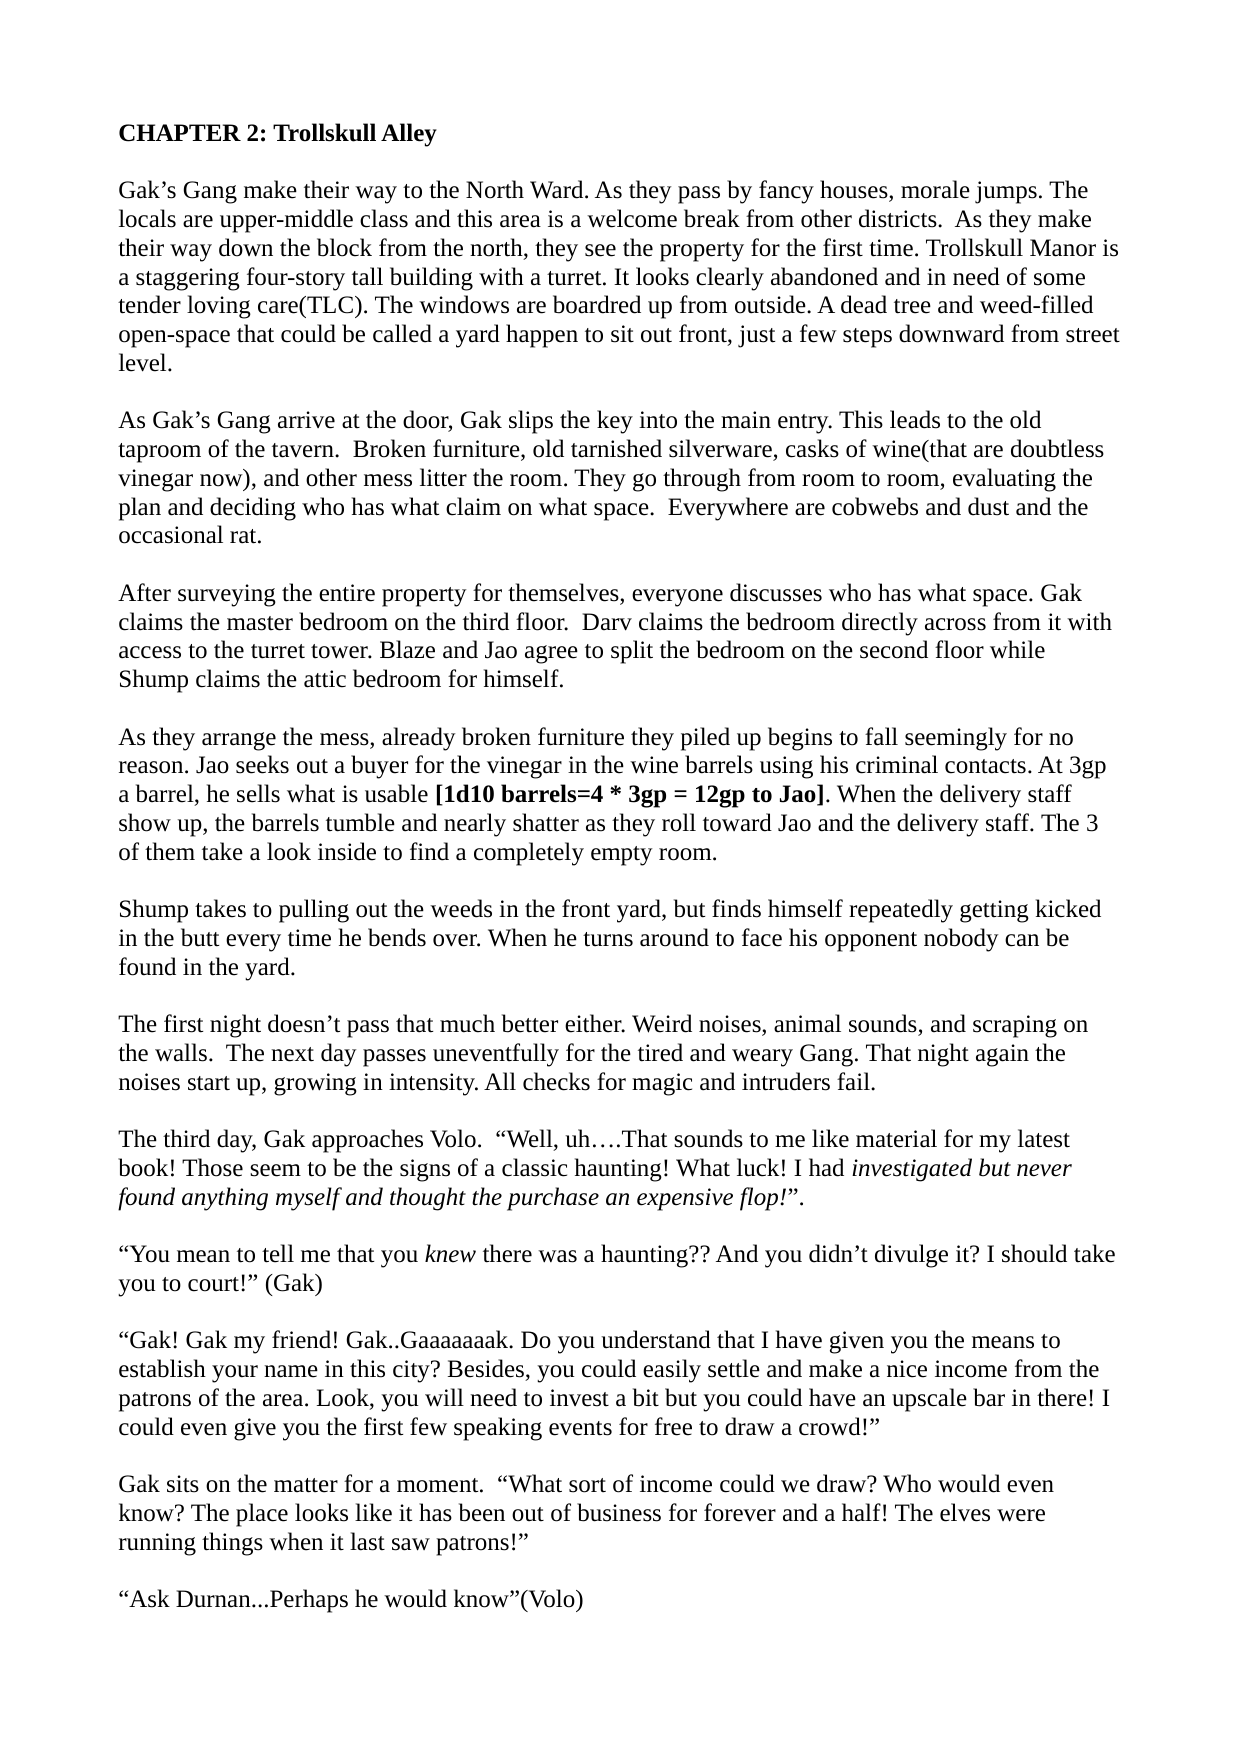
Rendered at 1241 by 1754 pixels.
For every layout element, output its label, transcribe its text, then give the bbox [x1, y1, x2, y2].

text Gak sits on the matter for a moment. “What sort of income could we draw? Who would even know? The place looks like it has been out of business for forever and a half! The elves were running things when it last saw patrons!” [118, 1469, 1122, 1556]
text After surveying the entire property for themselves, everyone discusses who has what space. Gak claims the master bedroom on the third floor. Darv claims the bedroom directly across from it with access to the turret tower. Blaze and Jao agree to split the bedroom on the second floor while Shump claims the attic bedroom for himself. [118, 578, 1122, 693]
text “Ask Durnan...Perhaps he would know”(Volo) [118, 1584, 1122, 1613]
text As they arrange the mess, already broken furniture they piled up begins to fall seemingly for no reason. Jao seeks out a buyer for the vinegar in the wine barrels using his criminal contacts. At 3gp a barrel, he sells what is usable [1d10 barrels=4 * 3gp = 12gp to Jao]. When the delivery staff show up, the barrels tumble and nearly shatter as they roll toward Jao and the delivery staff. The 3 of them take a look inside to find a completely empty room. [118, 722, 1122, 866]
text CHAPTER 2: Trollskull Alley [118, 118, 1122, 147]
text Shump takes to pulling out the weeds in the front yard, but finds himself repeatedly getting kicked in the butt every time he bends over. When he turns around to face his opponent nobody can be found in the yard. [118, 894, 1122, 981]
text “Gak! Gak my friend! Gak..Gaaaaaaak. Do you understand that I have given you the means to establish your name in this city? Besides, you could easily settle and make a nice income from the patrons of the area. Look, you will need to invest a bit but you could have an upscale bar in there! I could even give you the first few speaking events for free to draw a crowd!” [118, 1326, 1122, 1441]
text The third day, Gak approaches Volo. “Well, uh….That sounds to me like material for my latest book! Those seem to be the signs of a classic haunting! What luck! I had investigated but never found anything myself and thought the purchase an expensive flop!”. [118, 1124, 1122, 1211]
text “You mean to tell me that you knew there was a haunting?? And you didn’t divulge it? I should take you to court!” (Gak) [118, 1239, 1122, 1297]
text Gak’s Gang make their way to the North Ward. As they pass by fancy houses, morale jumps. The locals are upper-middle class and this area is a welcome break from other districts. As they make their way down the block from the north, they see the property for the first time. Trollskull Manor is a staggering four-story tall building with a turret. It looks clearly abandoned and in need of some tender loving care(TLC). The windows are boardred up from outside. A dead tree and weed-filled open-space that could be called a yard happen to sit out front, just a few steps downward from street level. [118, 176, 1122, 377]
text As Gak’s Gang arrive at the door, Gak slips the key into the main entry. This leads to the old taproom of the tavern. Broken furniture, old tarnished silverware, casks of wine(that are doubtless vinegar now), and other mess litter the room. They go through from room to room, evaluating the plan and deciding who has what claim on what space. Everywhere are cobwebs and dust and the occasional rat. [118, 406, 1122, 549]
text The first night doesn’t pass that much better either. Weird noises, animal sounds, and scraping on the walls. The next day passes uneventfully for the tired and weary Gang. That night again the noises start up, growing in intensity. All checks for magic and intruders fail. [118, 1009, 1122, 1096]
